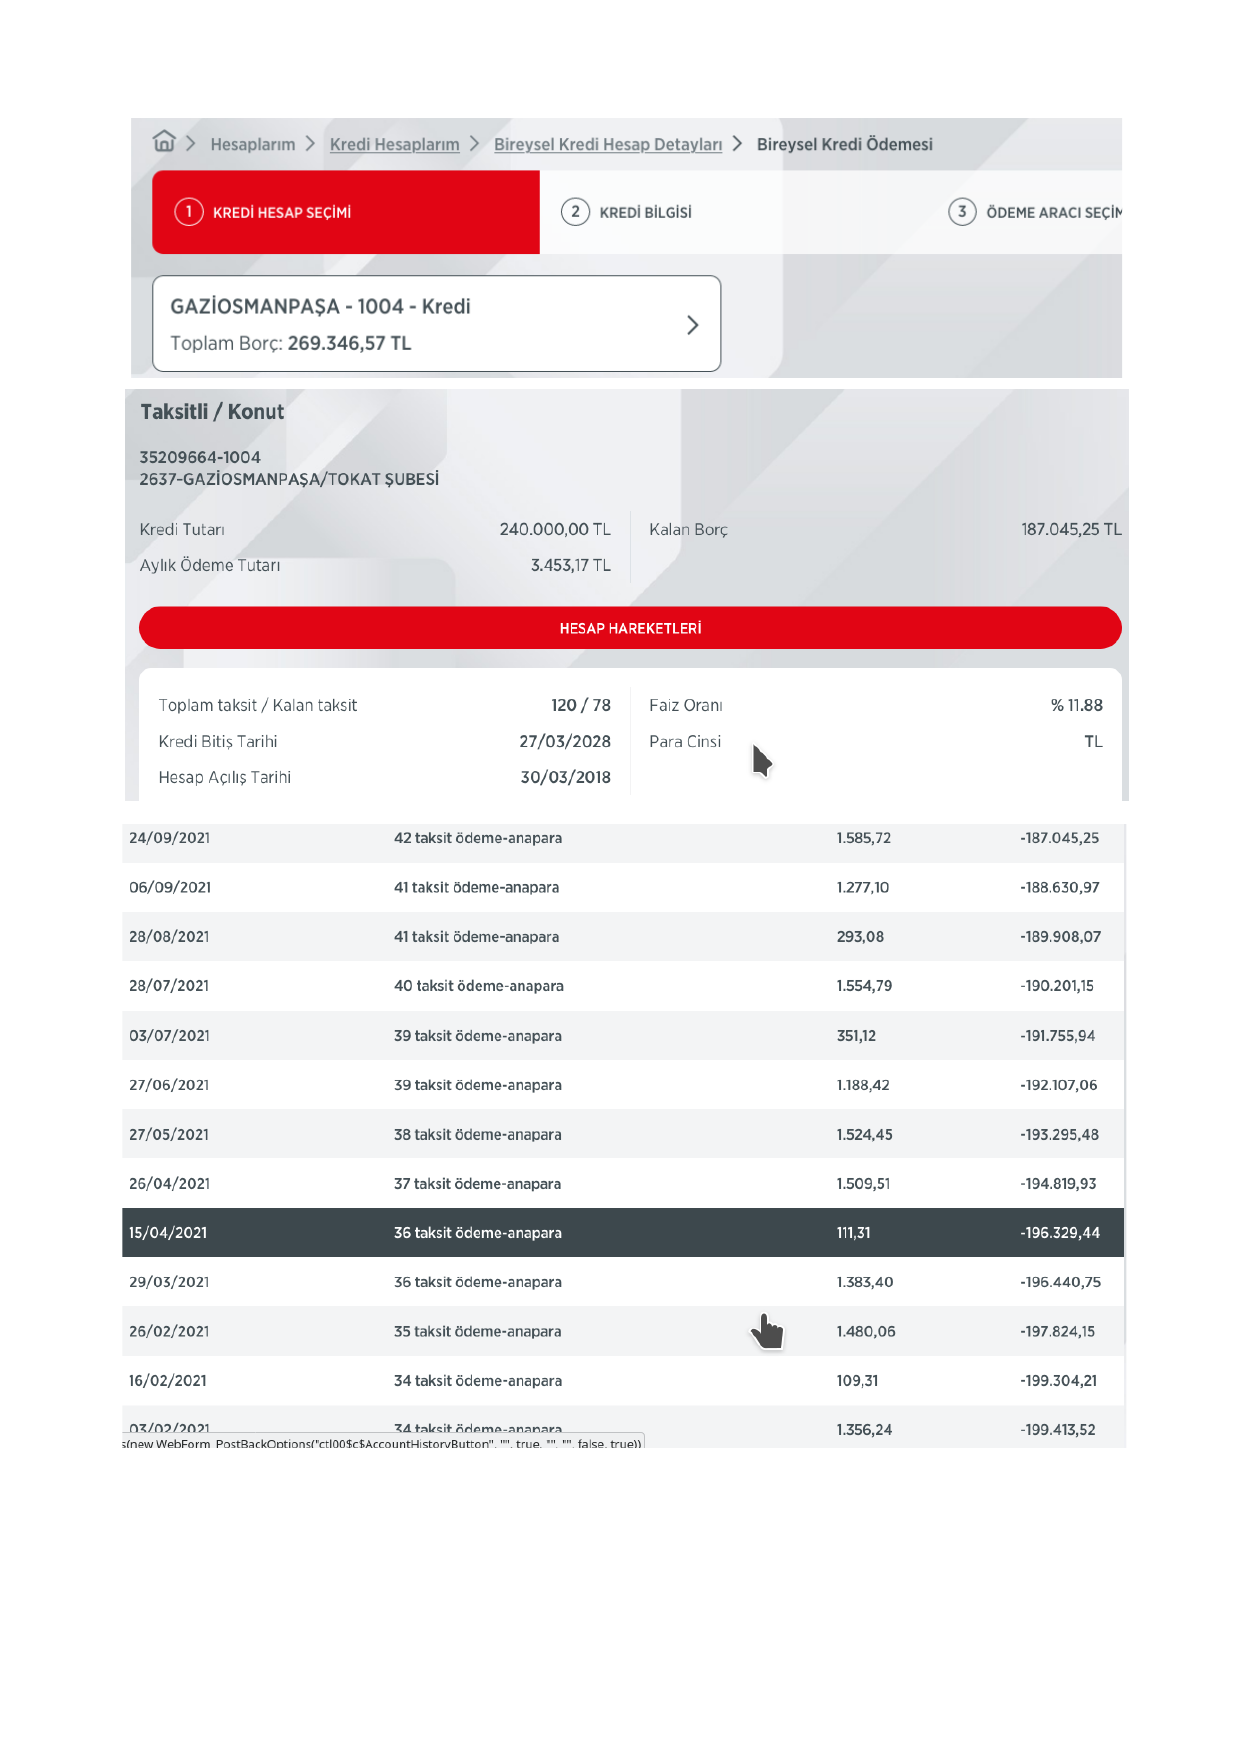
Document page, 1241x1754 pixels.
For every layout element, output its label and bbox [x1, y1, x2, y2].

picture [122, 824, 1127, 1448]
picture [125, 389, 1129, 801]
picture [118, 118, 1123, 378]
